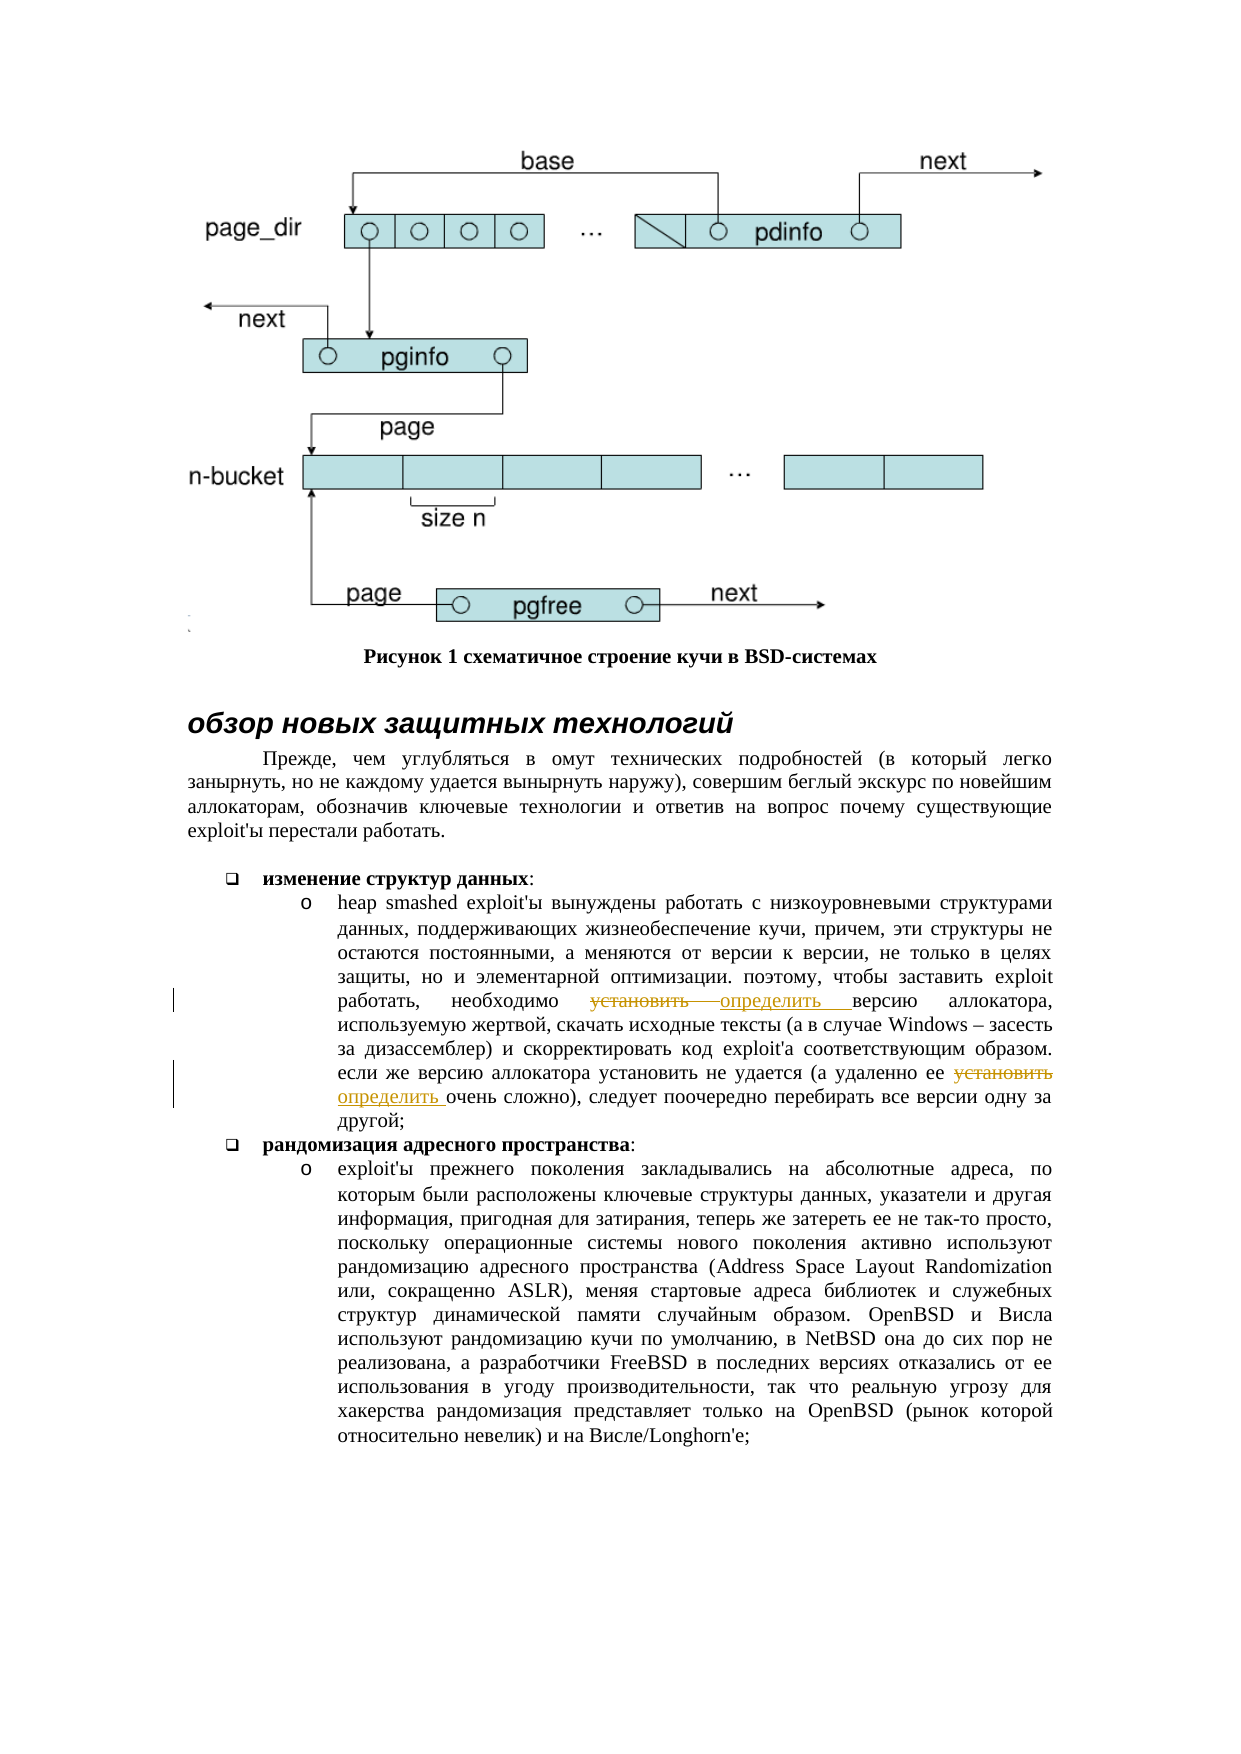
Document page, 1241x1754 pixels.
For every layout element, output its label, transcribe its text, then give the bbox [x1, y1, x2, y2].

text Рисунок 1 схематичное строение кучи в BSD-системах [187, 644, 1053, 668]
picture [187, 150, 1053, 632]
list рандомизация адресного пространства: [225, 1132, 1053, 1156]
text Прежде, чем углубляться в омут технических подробностей (в который легко занырнуть, но не каждому удается вынырнуть наружу), совершим беглый экскурс по новейшим аллокаторам, обозначив ключевые технологии и ответив на вопрос почему существующие exploit'ы перестали работать. [187, 745, 1053, 842]
list изменение структур данных: [225, 866, 1053, 890]
list heap smashed exploit'ы вынуждены работать с низкоуровневыми структурами данных, поддерживающих жизнеобеспечение кучи, причем, эти структуры не остаются постоянными, а меняются от версии к версии, не только в целях защиты, но и элементарной оптимизации. поэтому, чтобы заставить exploit работать, необходимо определить версию аллокатора, используемую жертвой, скачать исходные тексты (а в случае Windows – засесть за дизассемблер) и скорректировать код exploit'а соответствующим образом. если же версию аллокатора установить не удается (а удаленно ее определить очень сложно), следует поочередно перебирать все версии одну за другой; [300, 890, 1053, 1132]
list exploit'ы прежнего поколения закладывались на абсолютные адреса, по которым были расположены ключевые структуры данных, указатели и другая информация, пригодная для затирания, теперь же затереть ее не так-то просто, поскольку операционные системы нового поколения активно используют рандомизацию адресного пространства (Address Space Layout Randomization или, сокращенно ASLR), меняя стартовые адреса библиотек и служебных структур динамической памяти случайным образом. OpenBSD и Висла используют рандомизацию кучи по умолчанию, в NetBSD она до сих пор не реализована, а разработчики FreeBSD в последних версиях отказались от ее использования в угоду производительности, так что реальную угрозу для хакерства рандомизация представляет только на OpenBSD (рынок которой относительно невелик) и на Висле/Longhorn'е; [300, 1156, 1053, 1447]
subtitle обзор новых защитных технологий [187, 706, 1053, 739]
